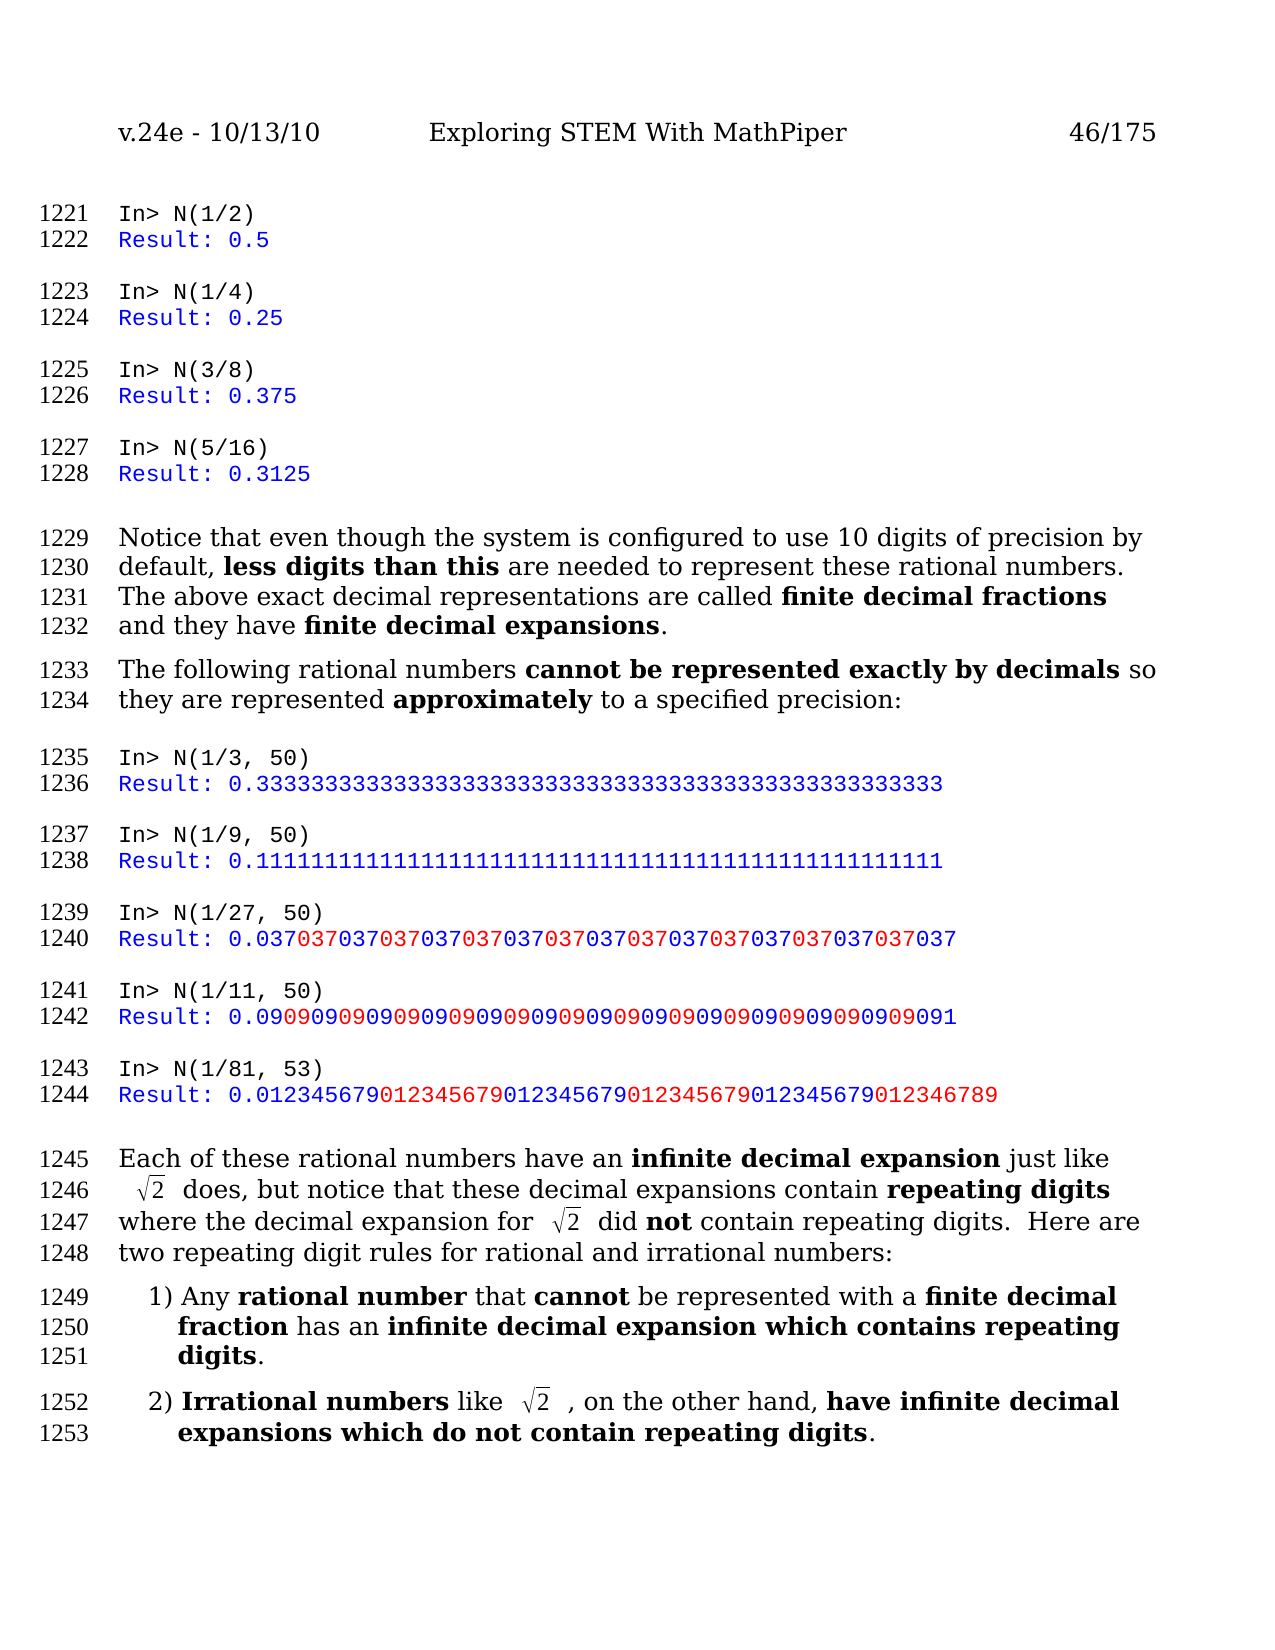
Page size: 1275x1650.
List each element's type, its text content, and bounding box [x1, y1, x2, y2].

text In> N(1/2) [118, 203, 1157, 229]
text Result: 0.090909090909090909090909090909090909090909090909091 [118, 1005, 1157, 1031]
text In> N(1/27, 50) [118, 902, 1157, 927]
text In> N(1/4) [118, 281, 1157, 306]
text Result: 0.012345679012345679012345679012345679012345679012346789 [118, 1083, 1157, 1109]
text Result: 0.375 [118, 384, 1157, 410]
text 1) Any rational number that cannot be represented with a finite decimal fraction has an infinite decimal expansion which contains repeating digits. [148, 1282, 1157, 1370]
text In> N(1/81, 53) [118, 1057, 1157, 1083]
text Result: 0.11111111111111111111111111111111111111111111111111 [118, 850, 1157, 876]
text Result: 0.25 [118, 306, 1157, 332]
text The following rational numbers cannot be represented exactly by decimals so they are represented approximately to a specified precision: [118, 655, 1157, 714]
text Result: 0.33333333333333333333333333333333333333333333333333 [118, 772, 1157, 798]
text Notice that even though the system is configured to use 10 digits of precision by default, less digits than this are needed to represent these rational numbers. The above exact decimal representations are called finite decimal fractions and they have finite decimal expansions. [118, 523, 1157, 640]
text Result: 0.3125 [118, 462, 1157, 488]
text In> N(1/3, 50) [118, 746, 1157, 772]
text Result: 0.037037037037037037037037037037037037037037037037037 [118, 927, 1157, 953]
text Each of these rational numbers have an infinite decimal expansion just likedoes, but notice that these decimal expansions contain repeating digits where the decimal expansion fordid not contain repeating digits. Here are two repeating digit rules for rational and irrational numbers: [118, 1144, 1157, 1267]
text In> N(3/8) [118, 358, 1157, 384]
text Result: 0.5 [118, 229, 1157, 254]
text In> N(5/16) [118, 436, 1157, 462]
text In> N(1/11, 50) [118, 979, 1157, 1005]
text 2) Irrational numbers like, on the other hand, have infinite decimal expansions which do not contain repeating digits. [148, 1385, 1157, 1447]
text In> N(1/9, 50) [118, 824, 1157, 850]
